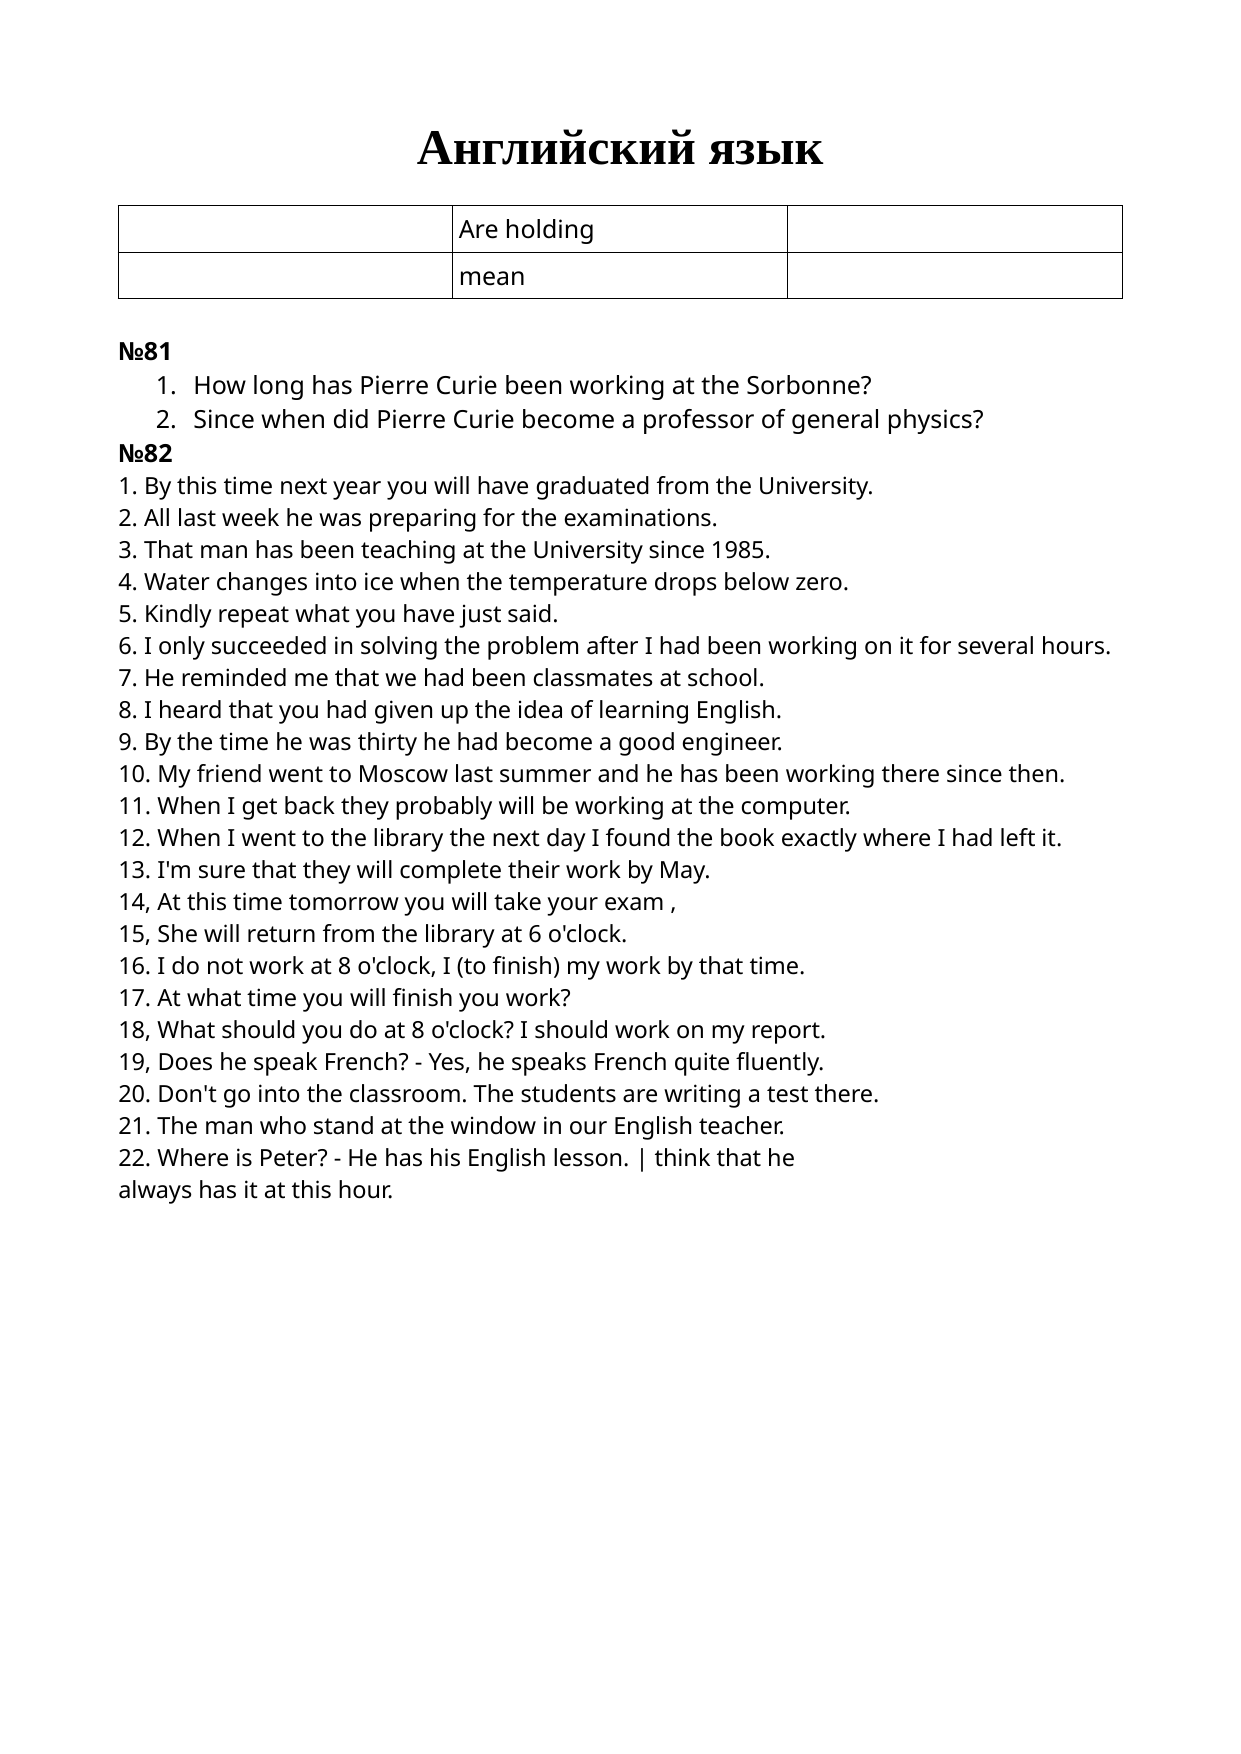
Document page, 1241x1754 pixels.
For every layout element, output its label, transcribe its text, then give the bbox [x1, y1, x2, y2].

text 14, At this time tomorrow you will take your exam , [118, 885, 1122, 917]
text 16. I do not work at 8 o'clock, I (to finish) my work by that time. [118, 949, 1122, 981]
text 21. The man who stand at the window in our English teacher. [118, 1109, 1122, 1141]
text 19, Does he speak French? - Yes, he speaks French quite fluently. [118, 1045, 1122, 1077]
text 20. Don't go into the classroom. The students are writing a test there. [118, 1077, 1122, 1109]
table_cell mean [453, 253, 787, 298]
text 15, She will return from the library at 6 o'clock. [118, 917, 1122, 949]
text 1. By this time next year you will have graduated from the University. 2. All last week he was preparing for the examinations. 3. That man has been teaching at the University since 1985. 4. Water changes into ice when the temperature drops below zero. 5. Kindly repeat what you have just said. 6. I only succeeded in solving the problem after I had been working on it for several hours. 7. He reminded me that we had been classmates at school. 8. I heard that you had given up the idea of learning English. 9. By the time he was thirty he had become a good engineer. 10. My friend went to Moscow last summer and he has been working there since then. 11. When I get back they probably will be working at the computer. 12. When I went to the library the next day I found the book exactly where I had left it. [118, 469, 1122, 853]
text always has it at this hour. [118, 1173, 1122, 1205]
text 17. At what time you will finish you work? [118, 981, 1122, 1013]
table_cell [788, 206, 1122, 252]
table_cell [119, 206, 452, 252]
text 13. I'm sure that they will complete their work by May. [118, 853, 1122, 885]
list Since when did Pierre Curie become a professor of general physics? [156, 401, 1122, 436]
text №82 [118, 436, 1122, 469]
text 18, What should you do at 8 o'clock? I should work on my report. [118, 1013, 1122, 1045]
list How long has Pierre Curie been working at the Sorbonne? [156, 367, 1122, 401]
text 22. Where is Peter? - He has his English lesson. | think that he [118, 1141, 1122, 1173]
table_cell [788, 253, 1122, 298]
table_cell [119, 253, 452, 298]
text №81 [118, 333, 1122, 367]
table_cell Are holding [453, 206, 787, 252]
